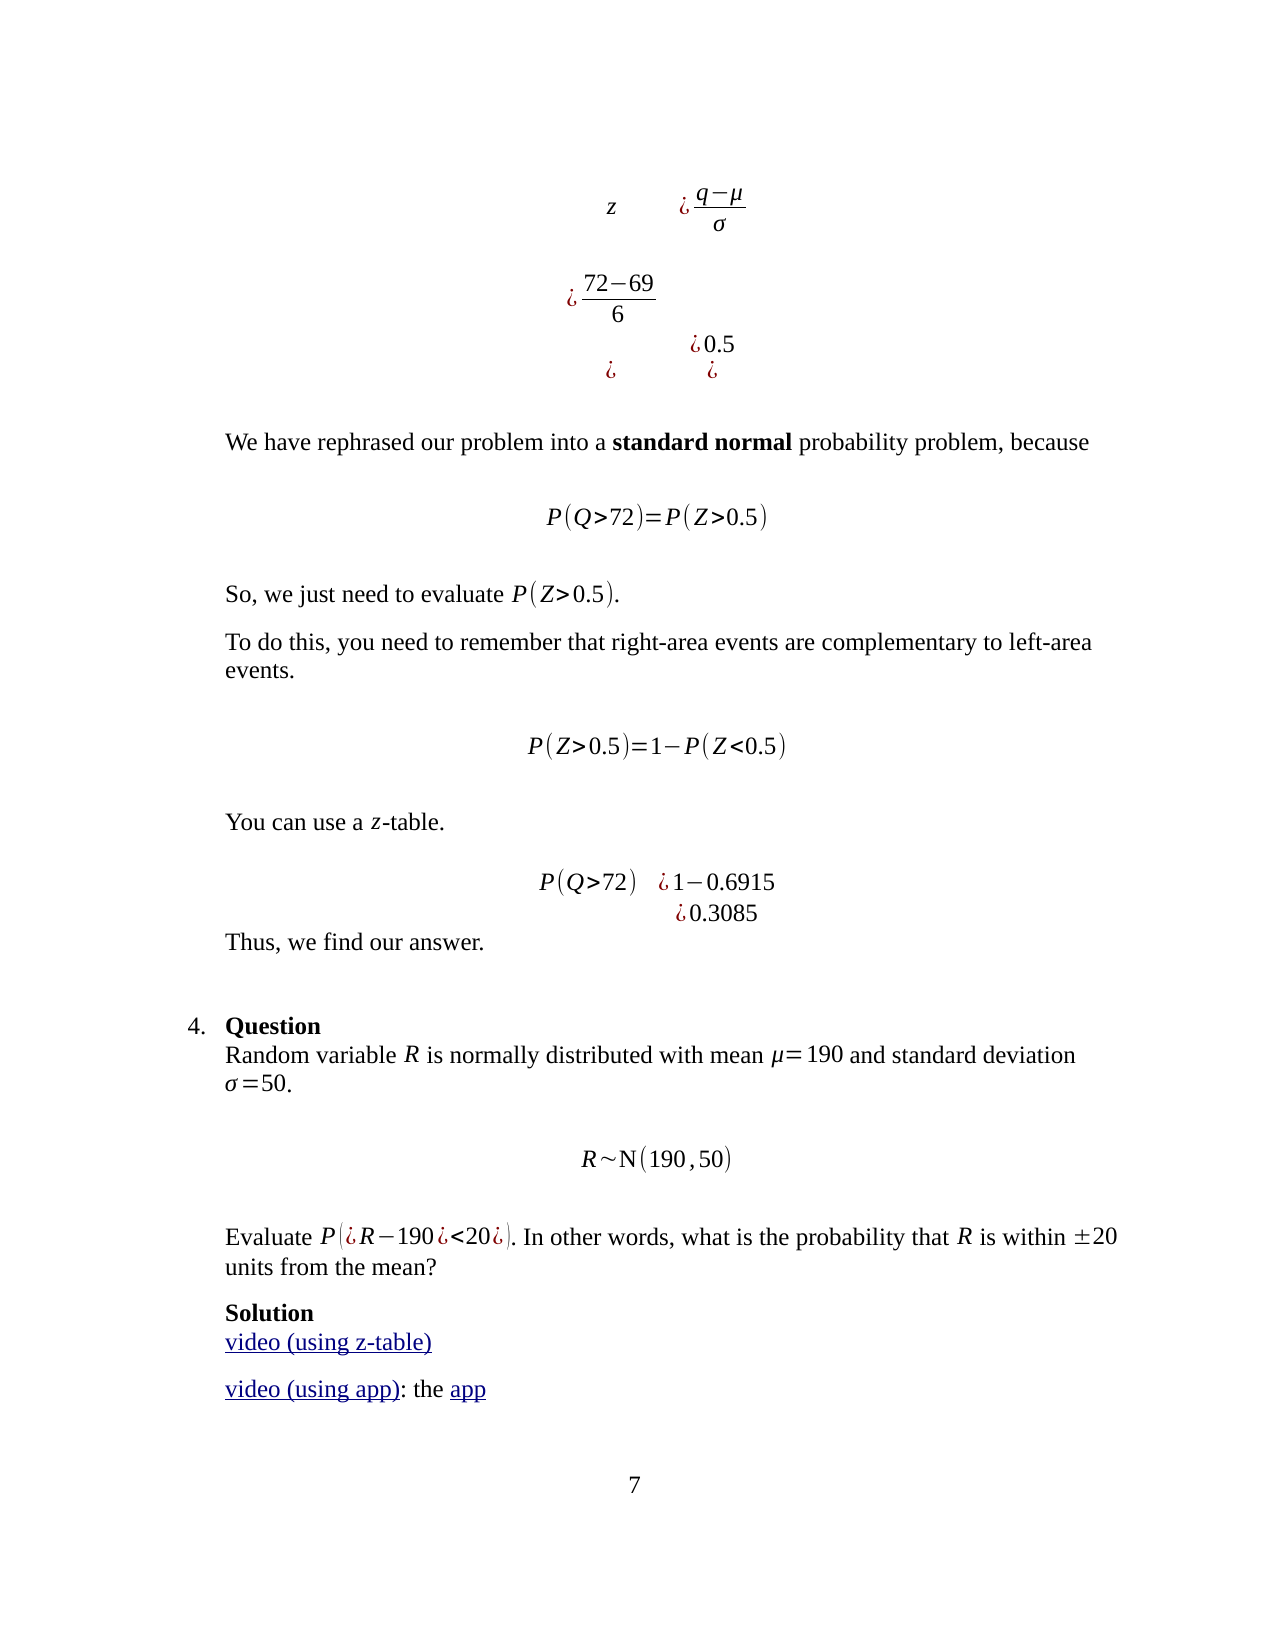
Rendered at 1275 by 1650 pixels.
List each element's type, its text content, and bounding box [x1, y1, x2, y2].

list Thus, we find our answer. [187, 845, 1125, 956]
list To do this, you need to remember that right-area events are complementary to left-area events. [187, 627, 1125, 684]
list video (using app): the app [187, 1374, 1125, 1402]
list Question Random variable is normally distributed with mean and standard deviation . [187, 1011, 1125, 1098]
list So, we just need to evaluate . [187, 579, 1125, 609]
list Solution video (using z-table) [187, 1298, 1125, 1356]
list Evaluate . In other words, what is the probability that is within units from the mean? [187, 1221, 1125, 1280]
list You can use a -table. [187, 807, 1125, 836]
list We have rephrased our problem into a standard normal probability problem, because [187, 427, 1125, 456]
